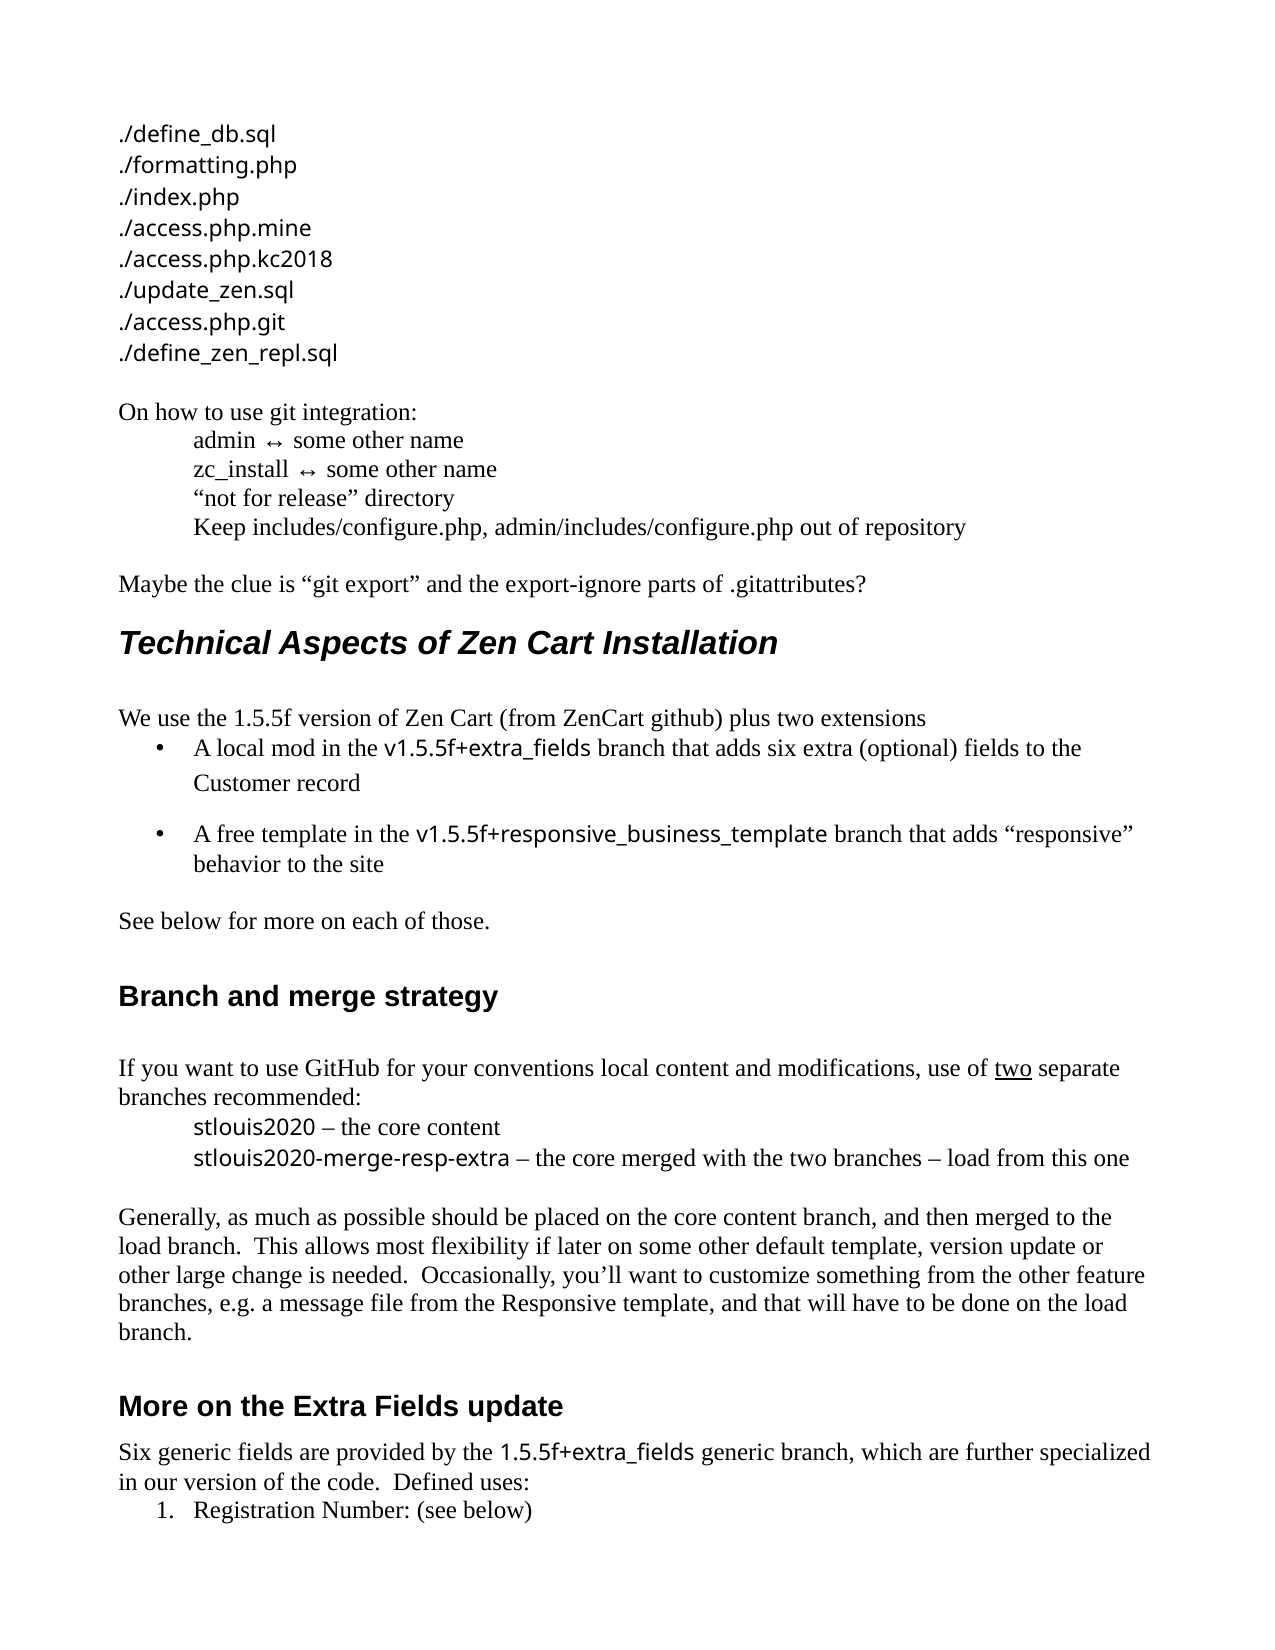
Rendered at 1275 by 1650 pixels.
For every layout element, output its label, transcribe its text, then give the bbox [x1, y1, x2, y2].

text We use the 1.5.5f version of Zen Cart (from ZenCart github) plus two extensions [118, 703, 1157, 732]
text Six generic fields are provided by the 1.5.5f+extra_fields generic branch, which are further specialized in our version of the code. Defined uses: [118, 1436, 1157, 1496]
subtitle Technical Aspects of Zen Cart Installation [118, 623, 1157, 662]
text ./access.php.kc2018 [118, 243, 1157, 274]
subtitle More on the Extra Fields update [118, 1389, 1157, 1423]
text Generally, as much as possible should be placed on the core content branch, and then merged to the load branch. This allows most flexibility if later on some other default template, version update or other large change is needed. Occasionally, you’ll want to customize something from the other feature branches, e.g. a message file from the Responsive template, and that will have to be done on the load branch. [118, 1202, 1157, 1346]
text ./update_zen.sql [118, 274, 1157, 306]
text ./define_db.sql [118, 118, 1157, 149]
text “not for release” directory [118, 483, 1157, 512]
text ./index.php [118, 181, 1157, 212]
list Registration Number: (see below) [156, 1496, 1157, 1524]
text See below for more on each of those. [118, 906, 1157, 935]
text ./define_zen_repl.sql [118, 337, 1157, 368]
text ./formatting.php [118, 149, 1157, 181]
text Keep includes/configure.php, admin/includes/configure.php out of repository [118, 512, 1157, 541]
text ./access.php.mine [118, 212, 1157, 243]
text zc_install ↔ some other name [118, 454, 1157, 483]
text stlouis2020-merge-resp-extra – the core merged with the two branches – load from this one [118, 1142, 1157, 1173]
text ./access.php.git [118, 306, 1157, 337]
text On how to use git integration: [118, 397, 1157, 426]
list A local mod in the v1.5.5f+extra_fields branch that adds six extra (optional) fields to the Customer record [156, 732, 1157, 797]
list A free template in the v1.5.5f+responsive_business_template branch that adds “responsive” behavior to the site [156, 818, 1157, 878]
text admin ↔ some other name [118, 426, 1157, 454]
text Maybe the clue is “git export” and the export-ignore parts of .gitattributes? [118, 569, 1157, 598]
subtitle Branch and merge strategy [118, 978, 1157, 1012]
text stlouis2020 – the core content [118, 1111, 1157, 1142]
text If you want to use GitHub for your conventions local content and modifications, use of two separate branches recommended: [118, 1053, 1157, 1111]
